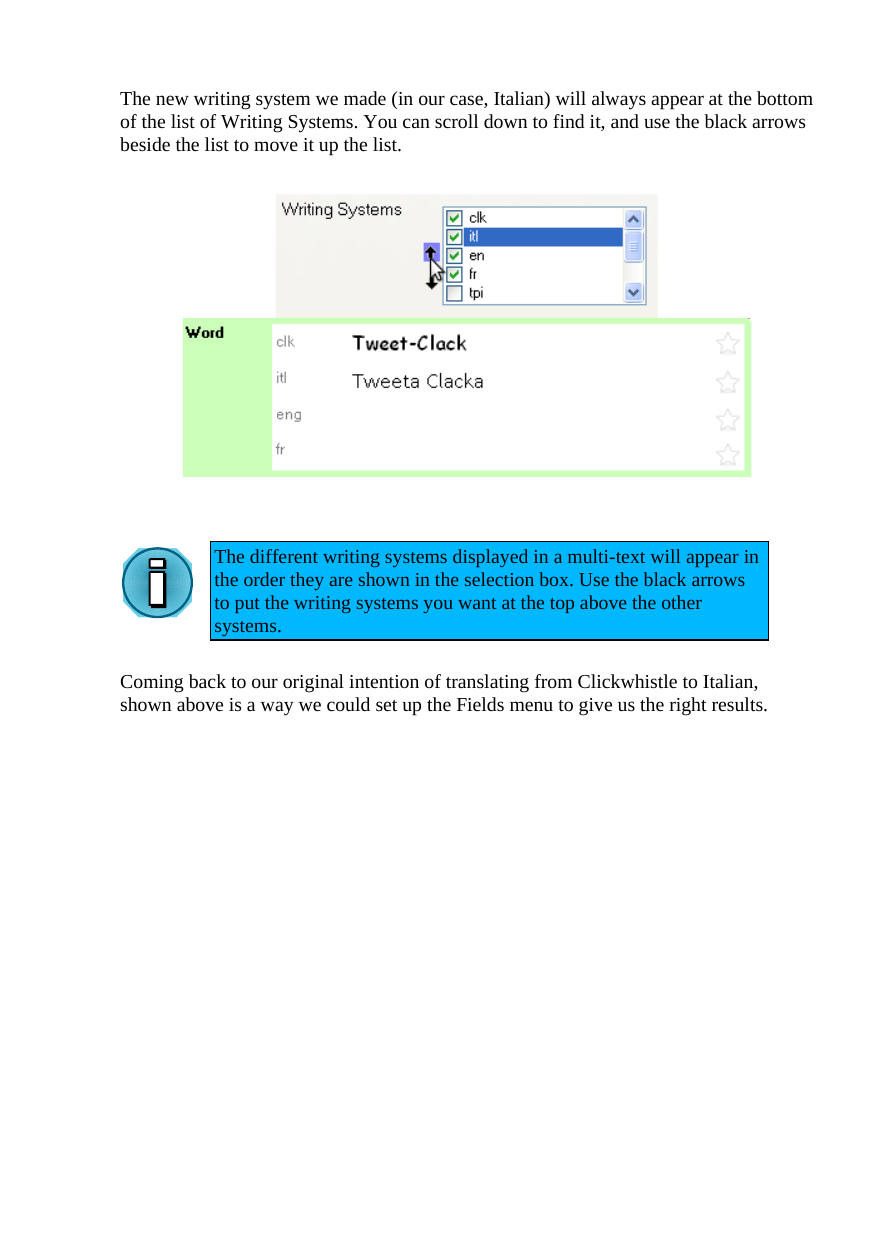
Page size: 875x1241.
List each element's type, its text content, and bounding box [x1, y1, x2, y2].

picture [182, 194, 752, 477]
text Coming back to our original intention of translating from Clickwhistle to Italian, shown above is a way we could set up the Fields menu to give us the right results. [120, 671, 814, 716]
text The different writing systems displayed in a multi-text will appear in the order they are shown in the selection box. Use the black arrows to put the writing systems you want at the top above the other systems. [211, 542, 768, 639]
text The new writing system we made (in our case, Italian) will always appear at the bottom of the list of Writing Systems. You can scroll down to find it, and use the black arrows beside the list to move it up the list. [120, 87, 814, 155]
